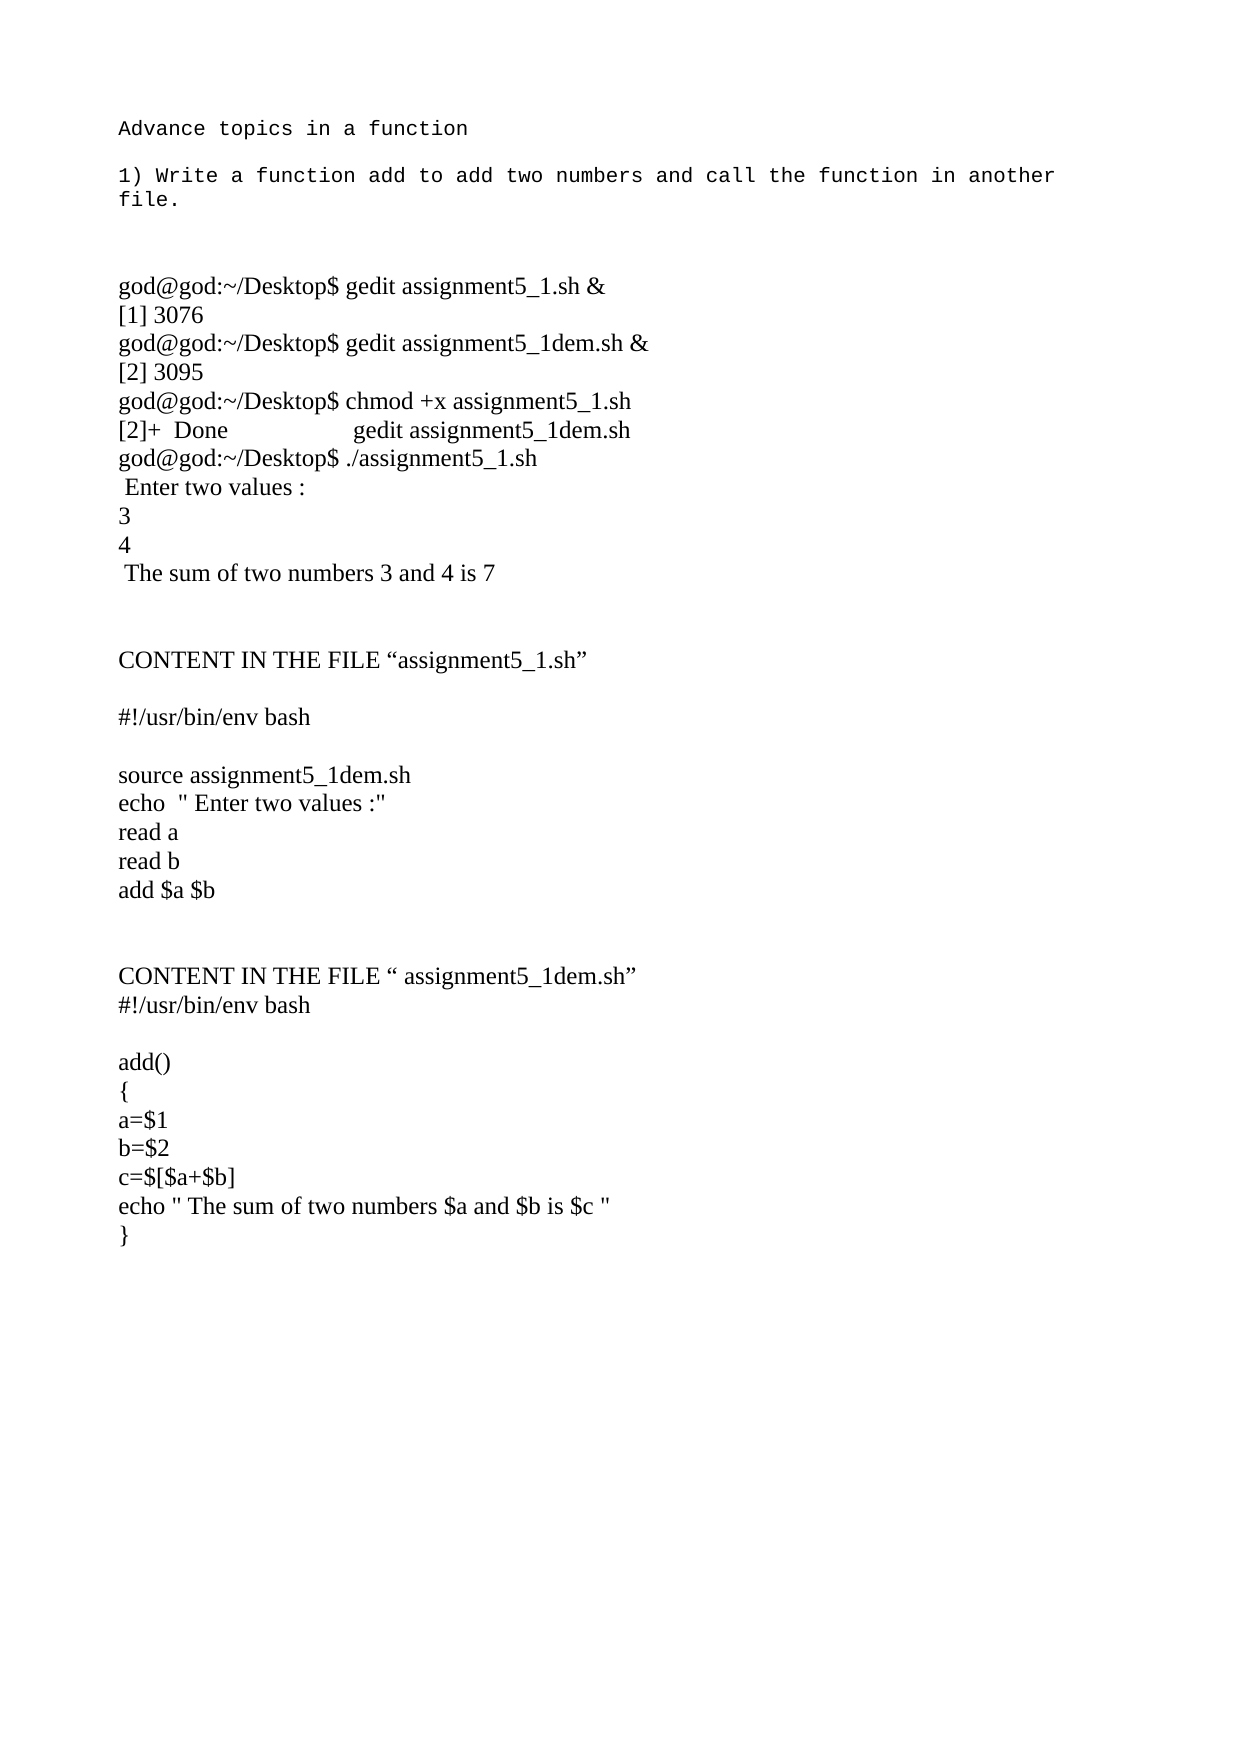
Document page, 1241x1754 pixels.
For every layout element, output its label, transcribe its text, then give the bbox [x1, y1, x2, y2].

text 4 [118, 530, 1122, 558]
text [1] 3076 [118, 300, 1122, 328]
text c=$[$a+$b] [118, 1162, 1122, 1191]
text echo " The sum of two numbers $a and $b is $c " [118, 1191, 1122, 1220]
text The sum of two numbers 3 and 4 is 7 [118, 558, 1122, 587]
text a=$1 [118, 1105, 1122, 1133]
text echo " Enter two values :" [118, 788, 1122, 817]
text god@god:~/Desktop$ gedit assignment5_1.sh & [118, 271, 1122, 300]
text god@god:~/Desktop$ ./assignment5_1.sh [118, 443, 1122, 472]
text read a [118, 817, 1122, 846]
text 1) Write a function add to add two numbers and call the function in another file. [118, 165, 1122, 213]
text source assignment5_1dem.sh [118, 760, 1122, 788]
text CONTENT IN THE FILE “ assignment5_1dem.sh” [118, 961, 1122, 990]
text god@god:~/Desktop$ chmod +x assignment5_1.sh [118, 386, 1122, 415]
text read b [118, 846, 1122, 875]
text CONTENT IN THE FILE “assignment5_1.sh” [118, 645, 1122, 673]
text add $a $b [118, 875, 1122, 903]
text 3 [118, 501, 1122, 530]
text b=$2 [118, 1133, 1122, 1162]
text #!/usr/bin/env bash [118, 990, 1122, 1018]
text { [118, 1076, 1122, 1105]
text Advance topics in a function [118, 118, 1122, 142]
text #!/usr/bin/env bash [118, 702, 1122, 731]
text } [118, 1220, 1122, 1248]
text god@god:~/Desktop$ gedit assignment5_1dem.sh & [118, 328, 1122, 357]
text [2] 3095 [118, 357, 1122, 386]
text [2]+ Done gedit assignment5_1dem.sh [118, 415, 1122, 443]
text add() [118, 1047, 1122, 1076]
text Enter two values : [118, 472, 1122, 501]
